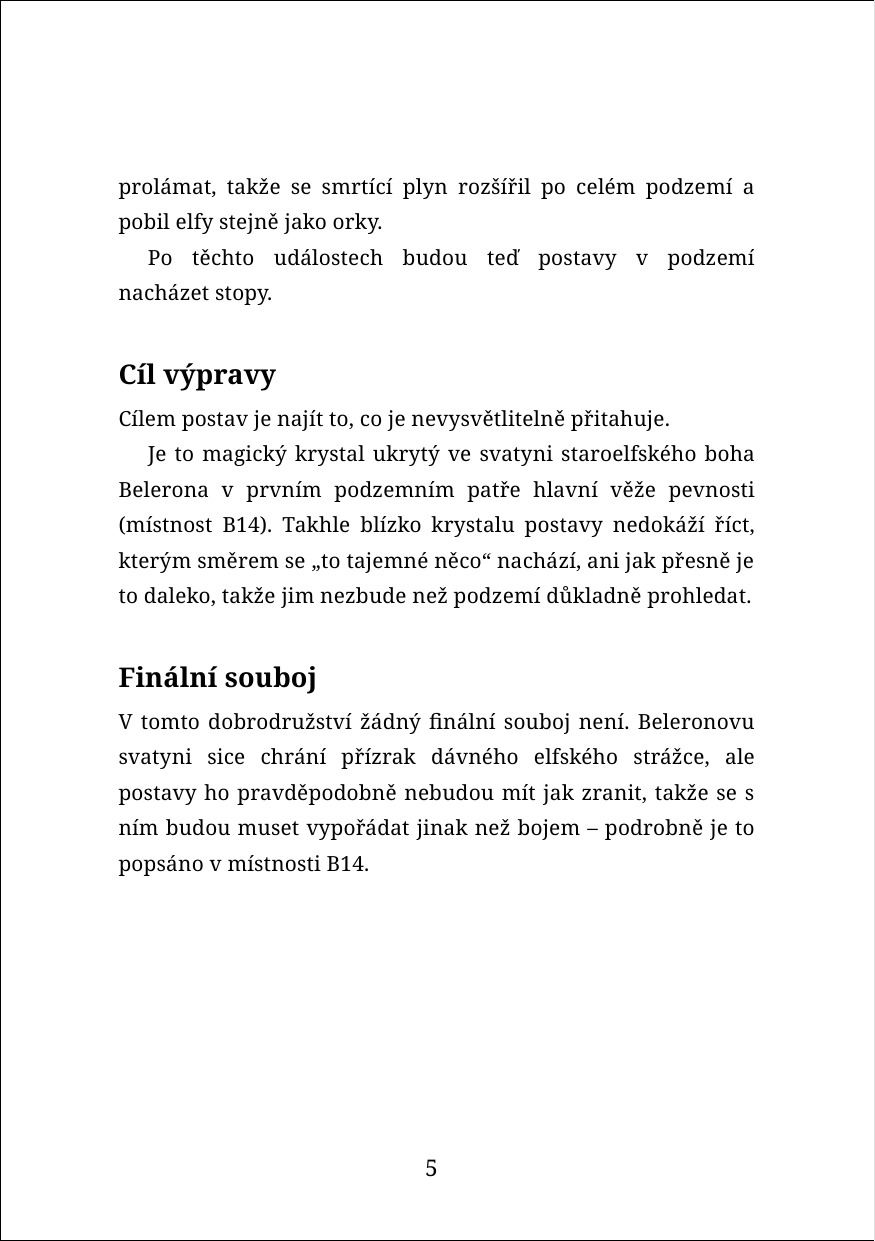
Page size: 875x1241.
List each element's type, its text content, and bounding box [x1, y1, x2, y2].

text prolámat, takže se smrtící plyn rozšířil po celém podzemí a pobil elfy stejně jako orky. Po těchto událostech budou teď postavy v podzemí nacházet stopy. [118, 172, 756, 307]
text Cílem postav je najít to, co je nevysvětlitelně přitahuje. Je to magický krystal ukrytý ve svatyni staroelfského boha Belerona v prvním podzemním patře hlavní věže pevnosti (místnost B14). Takhle blízko krystalu postavy nedokáží říct, kterým směrem se „to tajemné něco“ nachází, ani jak přesně je to daleko, takže jim nezbude než podzemí důkladně prohledat. [118, 404, 756, 610]
subtitle Cíl výpravy [118, 355, 756, 392]
text V tomto dobrodružství žádný finální souboj není. Beleronovu svatyni sice chrání přízrak dávného elfského strážce, ale postavy ho pravděpodobně nebudou mít jak zranit, takže se s ním budou muset vypořádat jinak než bojem – podrobně je to popsáno v místnosti B14. [118, 707, 756, 877]
subtitle Finální souboj [118, 658, 756, 695]
